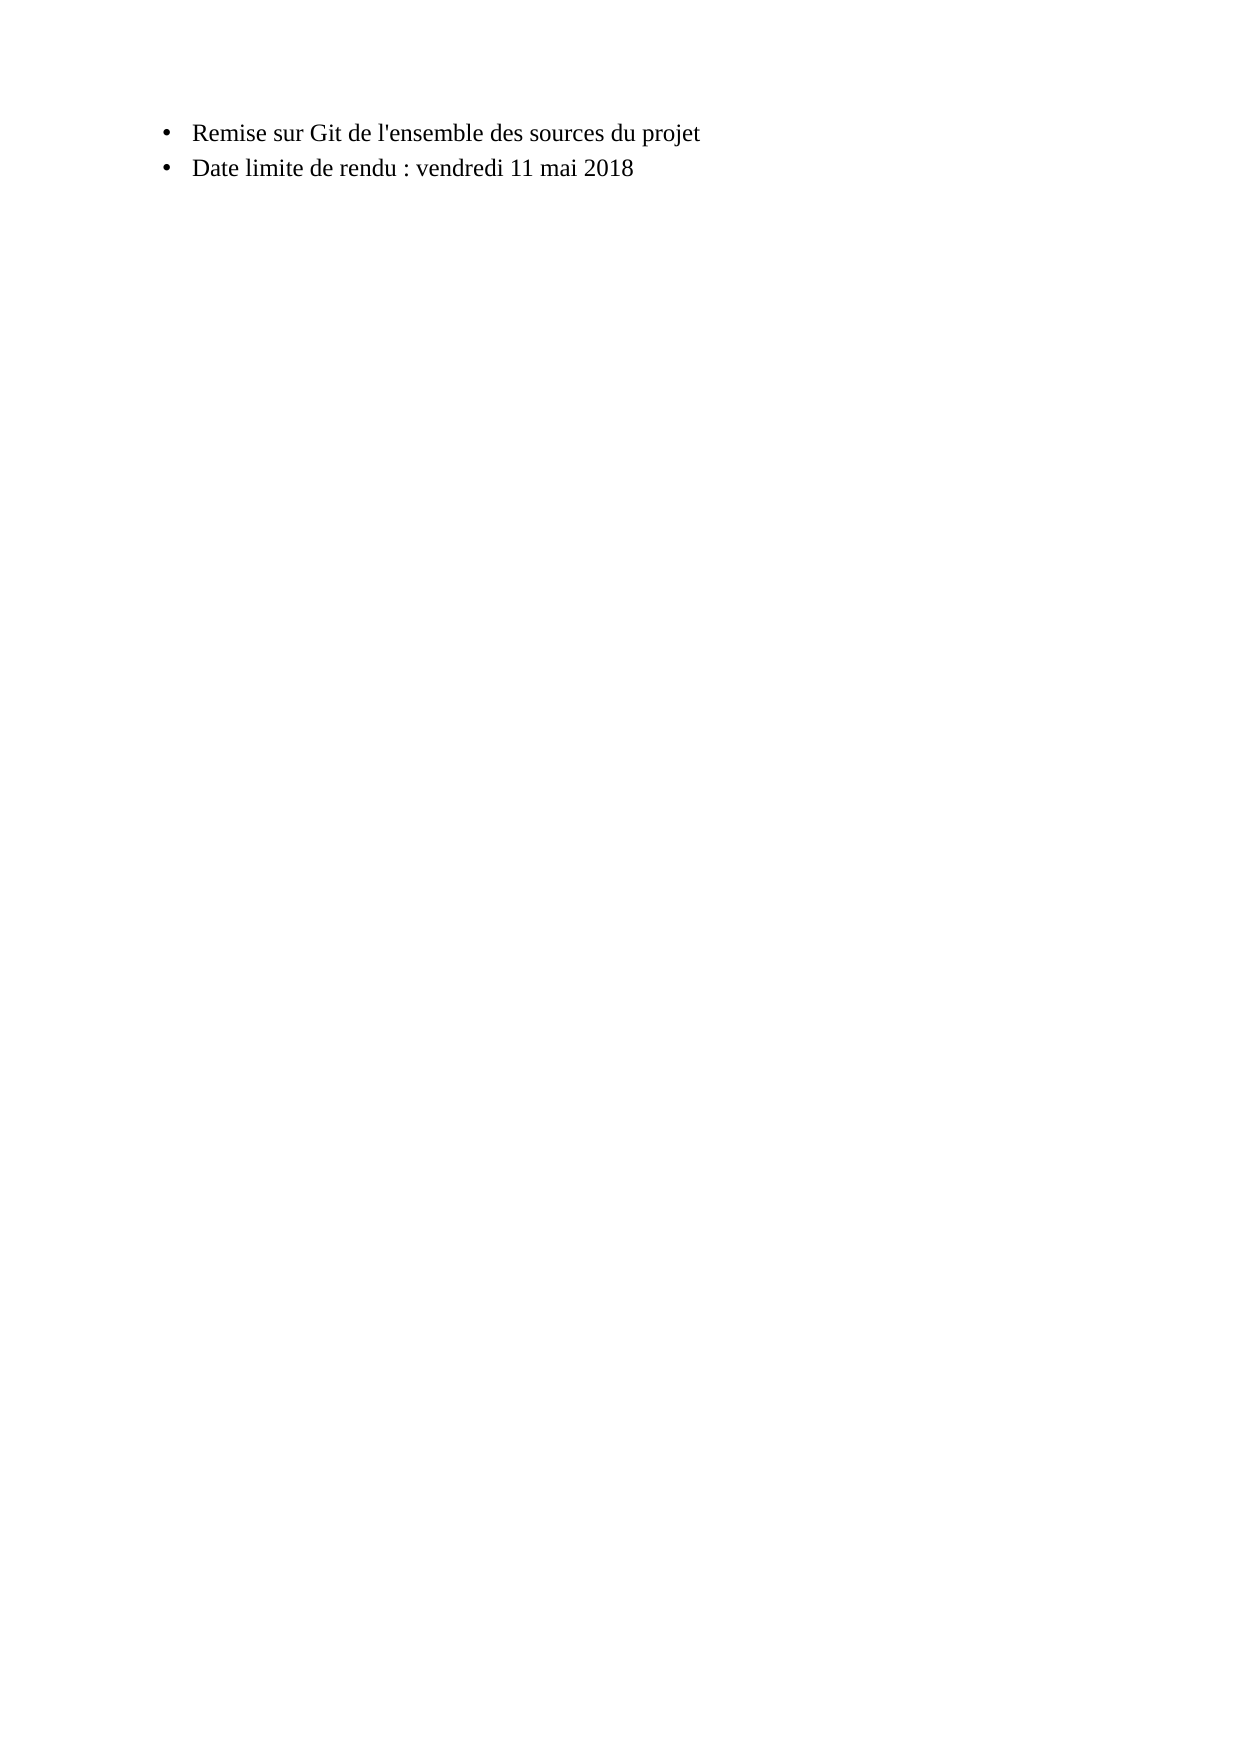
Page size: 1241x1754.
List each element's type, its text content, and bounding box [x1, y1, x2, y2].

list Remise sur Git de l'ensemble des sources du projet [162, 118, 1122, 147]
list Date limite de rendu : vendredi 11 mai 2018 [162, 153, 1122, 181]
